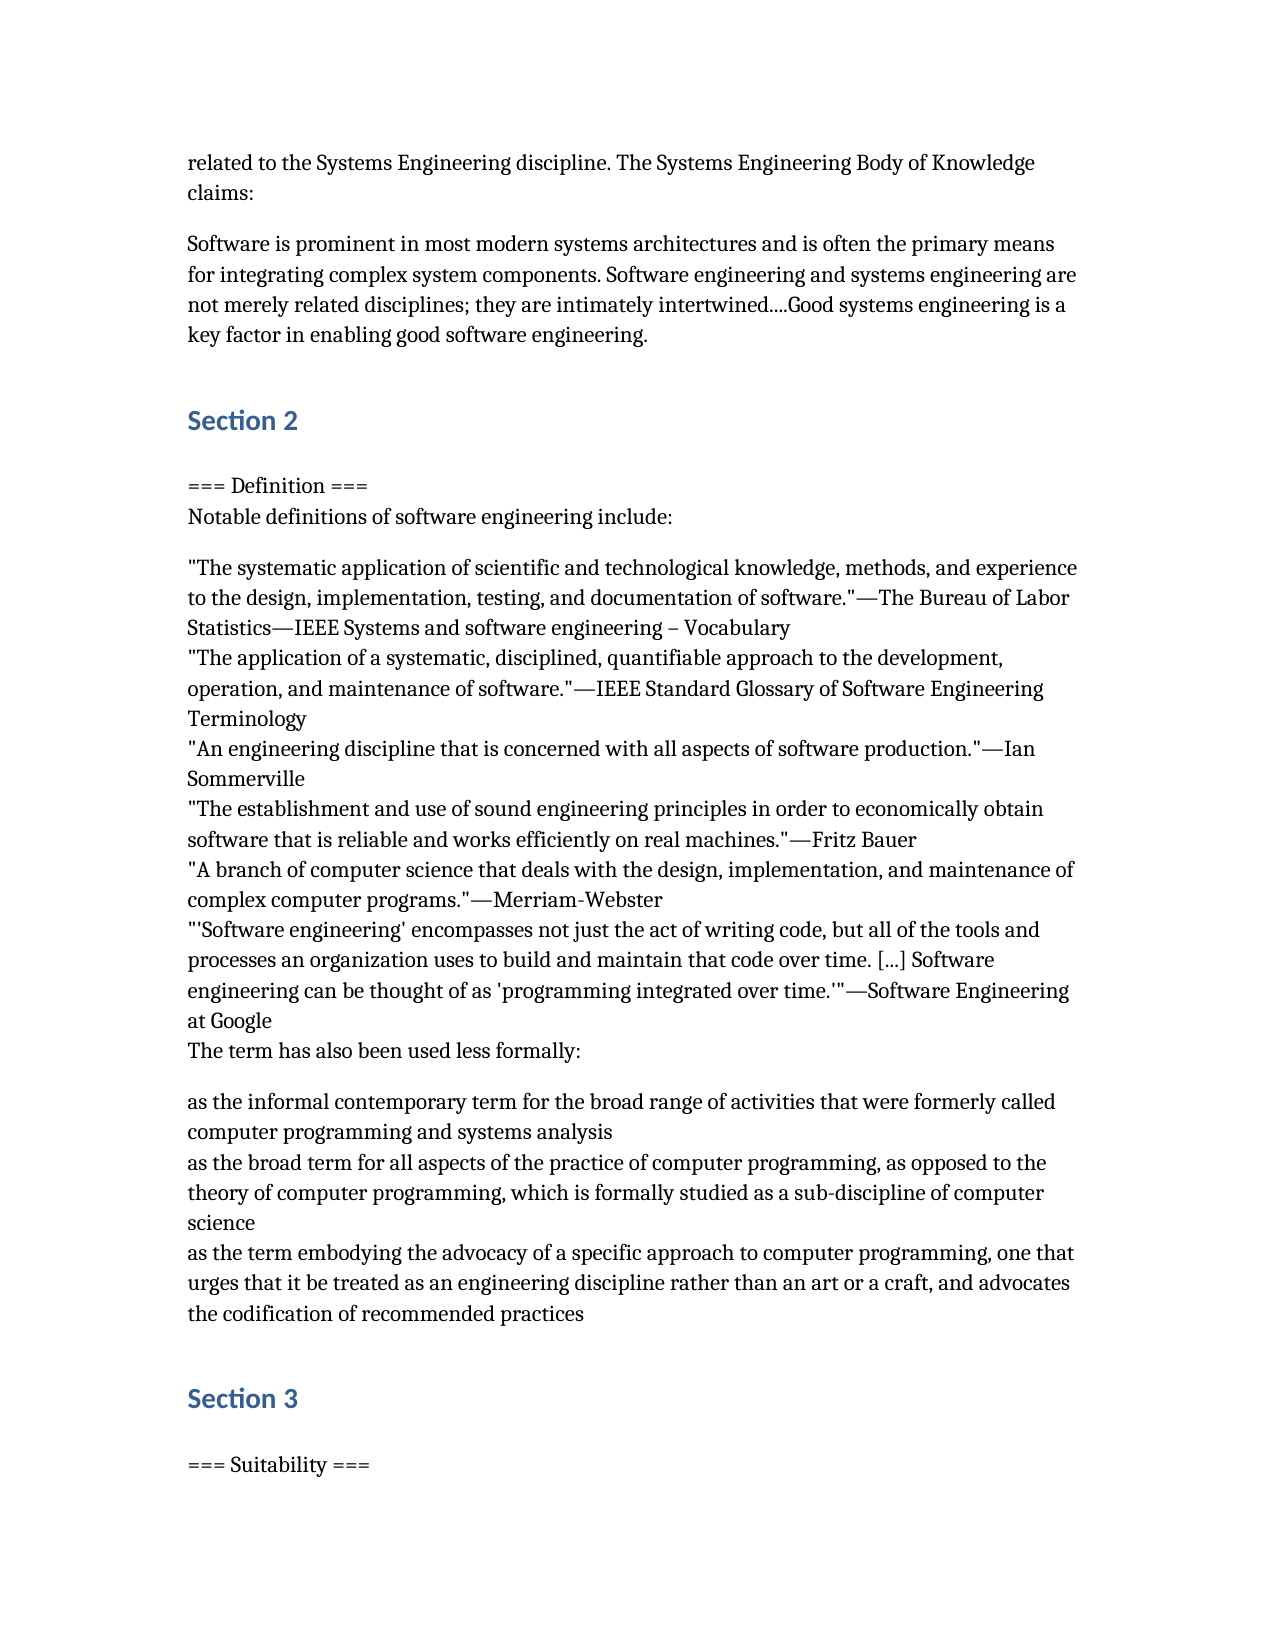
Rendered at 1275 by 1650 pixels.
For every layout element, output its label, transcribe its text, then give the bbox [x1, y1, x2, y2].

text related to the Systems Engineering discipline. The Systems Engineering Body of Knowledge claims: [187, 150, 1087, 207]
text === Suitability === [187, 1421, 1087, 1478]
subtitle Section 2 [187, 402, 1087, 438]
text Software is prominent in most modern systems architectures and is often the primary means for integrating complex system components. Software engineering and systems engineering are not merely related disciplines; they are intimately intertwined....Good systems engineering is a key factor in enabling good software engineering. [187, 231, 1087, 348]
subtitle Section 3 [187, 1381, 1087, 1416]
text as the informal contemporary term for the broad range of activities that were formerly called computer programming and systems analysis as the broad term for all aspects of the practice of computer programming, as opposed to the theory of computer programming, which is formally studied as a sub-discipline of computer science as the term embodying the advocacy of a specific approach to computer programming, one that urges that it be treated as an engineering discipline rather than an art or a craft, and advocates the codification of recommended practices [187, 1089, 1087, 1327]
text === Definition === Notable definitions of software engineering include: [187, 443, 1087, 530]
text "The systematic application of scientific and technological knowledge, methods, and experience to the design, implementation, testing, and documentation of software."—The Bureau of Labor Statistics—IEEE Systems and software engineering – Vocabulary "The application of a systematic, disciplined, quantifiable approach to the development, operation, and maintenance of software."—IEEE Standard Glossary of Software Engineering Terminology "An engineering discipline that is concerned with all aspects of software production."—Ian Sommerville "The establishment and use of sound engineering principles in order to economically obtain software that is reliable and works efficiently on real machines."—Fritz Bauer "A branch of computer science that deals with the design, implementation, and maintenance of complex computer programs."—Merriam-Webster "'Software engineering' encompasses not just the act of writing code, but all of the tools and processes an organization uses to build and maintain that code over time. [...] Software engineering can be thought of as 'programming integrated over time.'"—Software Engineering at Google The term has also been used less formally: [187, 554, 1087, 1064]
